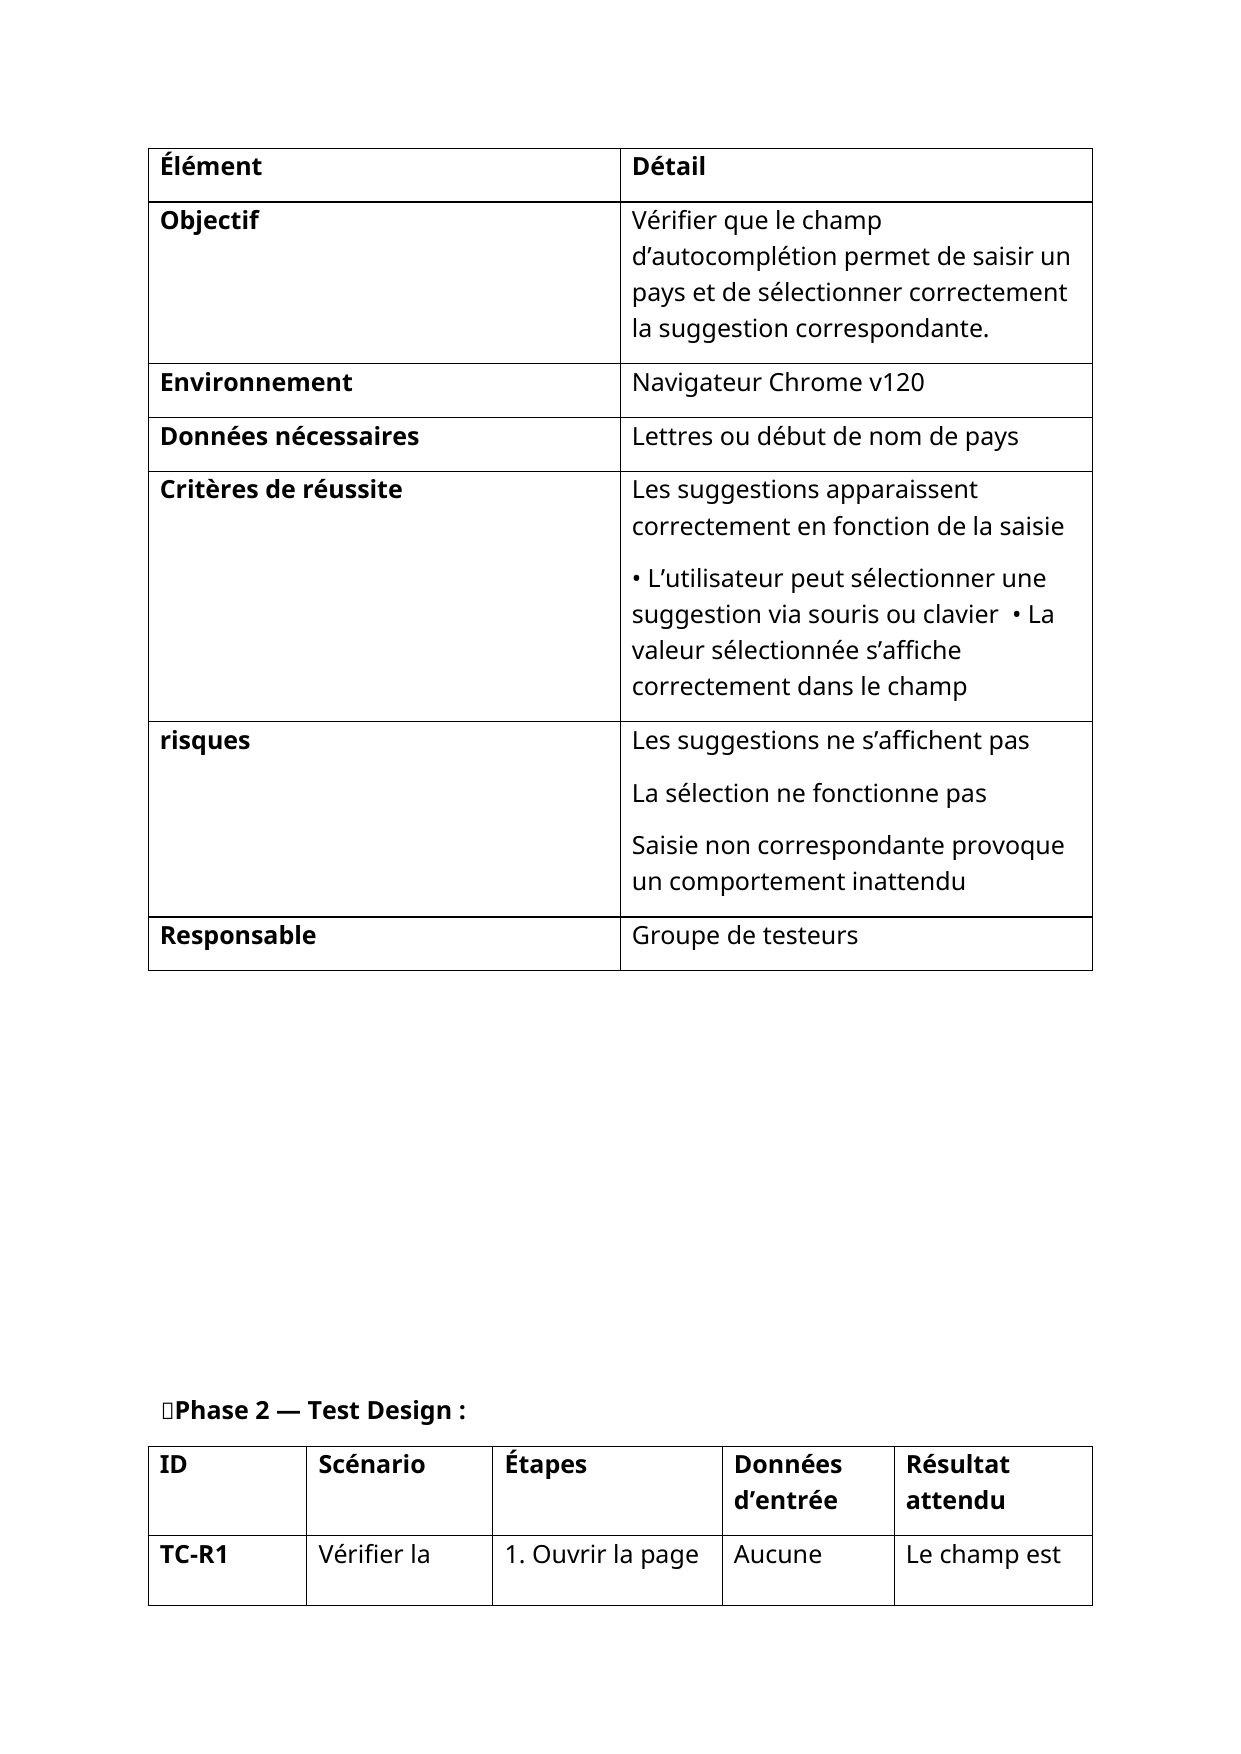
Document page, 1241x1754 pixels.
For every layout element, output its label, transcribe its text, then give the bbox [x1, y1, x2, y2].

table_header Étapes [493, 1447, 722, 1535]
table_header Élément [149, 149, 620, 201]
table_cell Objectif [149, 203, 620, 363]
table_cell Vérifier la [307, 1536, 492, 1605]
table_cell Le champ est [895, 1536, 1092, 1605]
table_header ID [149, 1447, 306, 1535]
table_cell Les suggestions apparaissent correctement en fonction de la saisie • L’utilisateur peut sélectionner une suggestion via souris ou clavier • La valeur sélectionnée s’affiche correctement dans le champ [621, 472, 1092, 721]
table_cell Critères de réussite [149, 472, 620, 721]
table_cell 1. Ouvrir la page [493, 1536, 722, 1605]
table_cell Les suggestions ne s’affichent pas La sélection ne fonctionne pas Saisie non correspondante provoque un comportement inattendu [621, 722, 1092, 916]
table_header Détail [621, 149, 1092, 201]
table_cell Aucune [723, 1536, 894, 1605]
table_cell Responsable [149, 918, 620, 970]
table_cell Lettres ou début de nom de pays [621, 418, 1092, 471]
table_cell Groupe de testeurs [621, 918, 1092, 970]
table_cell TC-R1 [149, 1536, 306, 1605]
table_cell risques [149, 722, 620, 916]
table_cell Environnement [149, 364, 620, 417]
table_cell Vérifier que le champ d’autocomplétion permet de saisir un pays et de sélectionner correctement la suggestion correspondante. [621, 203, 1092, 363]
table_cell Navigateur Chrome v120 [621, 364, 1092, 417]
table_header Scénario [307, 1447, 492, 1535]
text ✅Phase 2 — Test Design : [148, 1393, 1093, 1427]
table_header Données d’entrée [723, 1447, 894, 1535]
table_header Résultat attendu [895, 1447, 1092, 1535]
table_cell Données nécessaires [149, 418, 620, 471]
